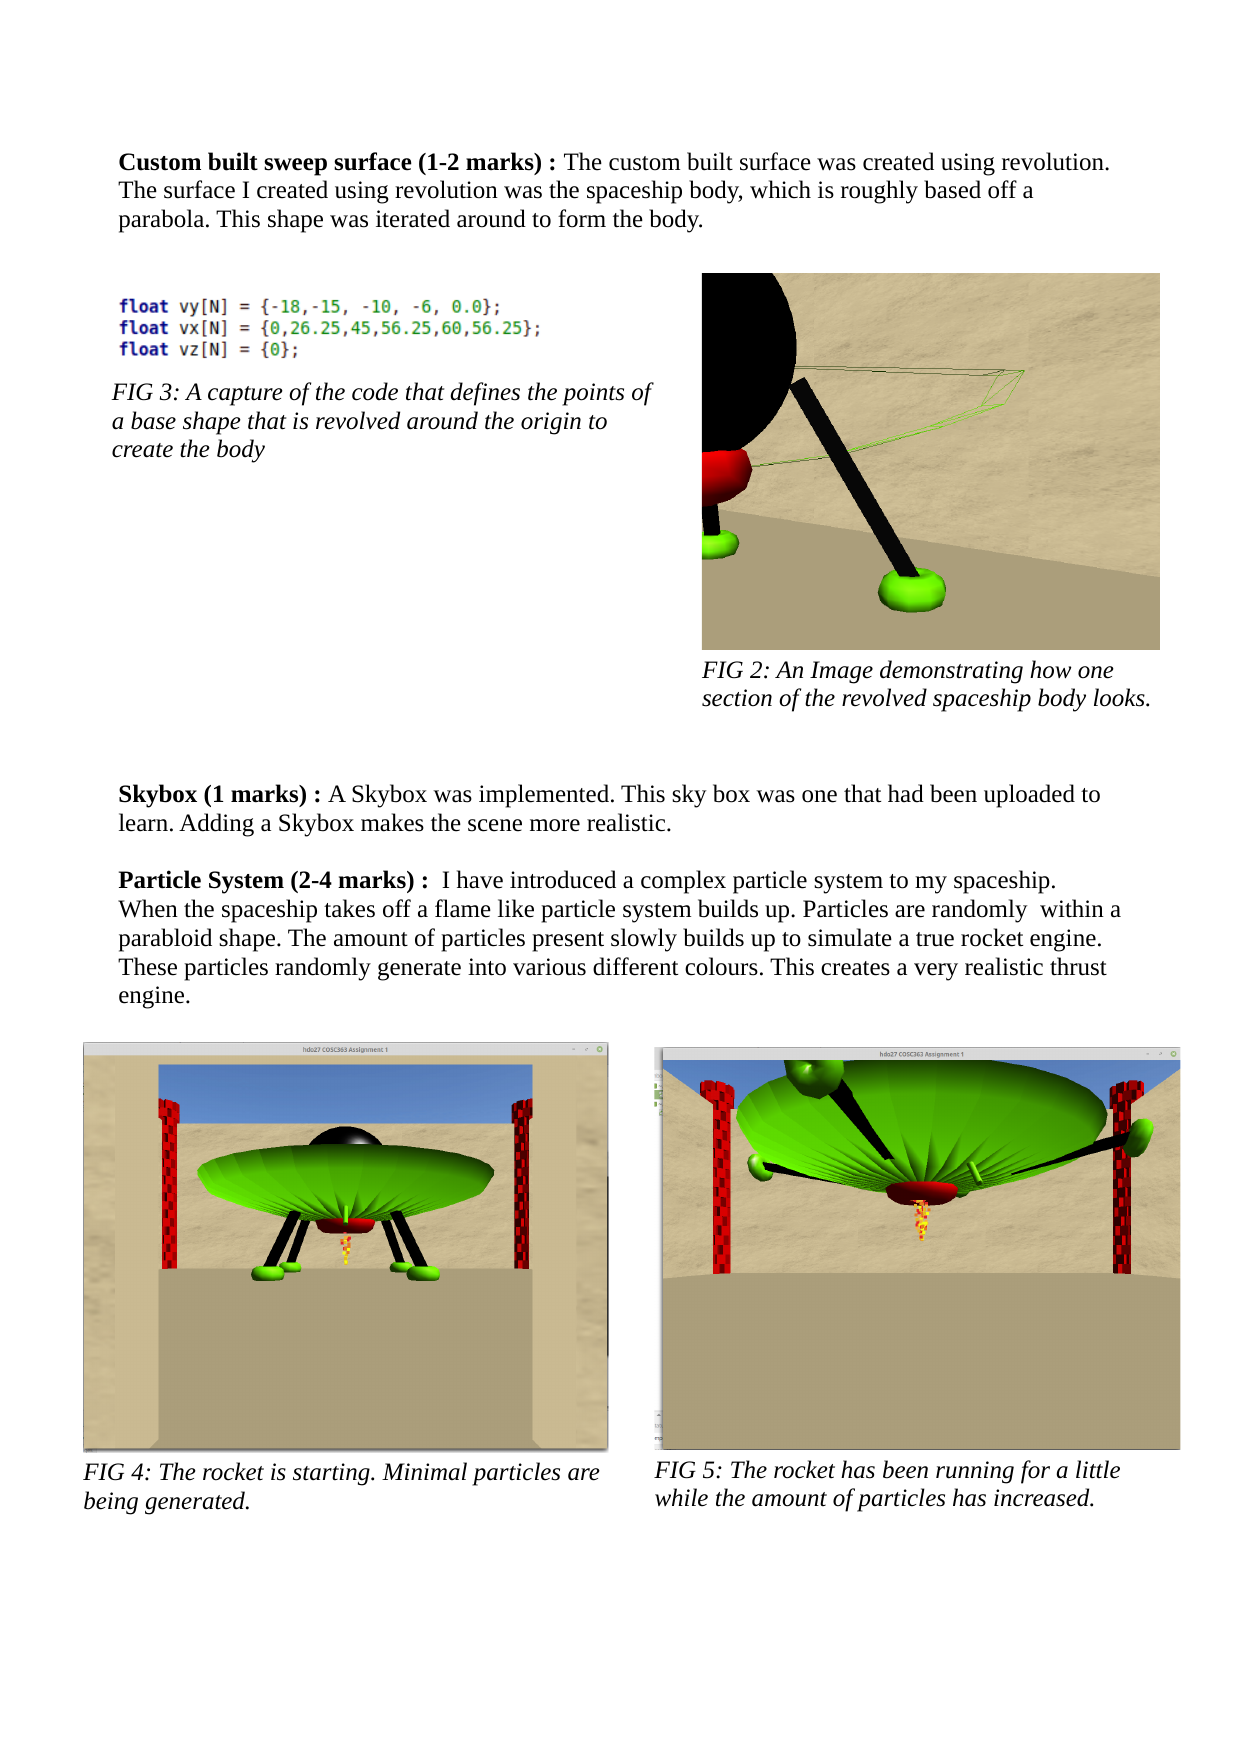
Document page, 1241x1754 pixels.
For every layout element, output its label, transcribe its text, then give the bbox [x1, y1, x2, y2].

picture [111, 280, 670, 377]
text FIG 5: The rocket has been running for a little while the amount of particles has increased. [654, 1047, 1181, 1512]
picture [701, 273, 1160, 650]
text When the spaceship takes off a flame like particle system builds up. Particles are randomly within a parabloid shape. The amount of particles present slowly builds up to simulate a true rocket engine. These particles randomly generate into various different colours. This creates a very realistic thrust engine. [118, 894, 1122, 1009]
text FIG 2: An Image demonstrating how one section of the revolved spaceship body looks. [702, 650, 1160, 712]
picture [654, 1047, 740, 1450]
picture [83, 1042, 207, 1453]
text Particle System (2-4 marks) : I have introduced a complex particle system to my spaceship. [118, 866, 1122, 894]
text FIG 4: The rocket is starting. Minimal particles are being generated. [83, 1043, 608, 1515]
text Skybox (1 marks) : A Skybox was implemented. This sky box was one that had been uploaded to learn. Adding a Skybox makes the scene more realistic. [118, 779, 1122, 837]
text Custom built sweep surface (1-2 marks) : The custom built surface was created using revolution. The surface I created using revolution was the spaceship body, which is roughly based off a parabola. This shape was iterated around to form the body. [118, 147, 1122, 233]
text FIG 3: A capture of the code that defines the points of a base shape that is revolved around the origin to create the body [112, 377, 669, 463]
